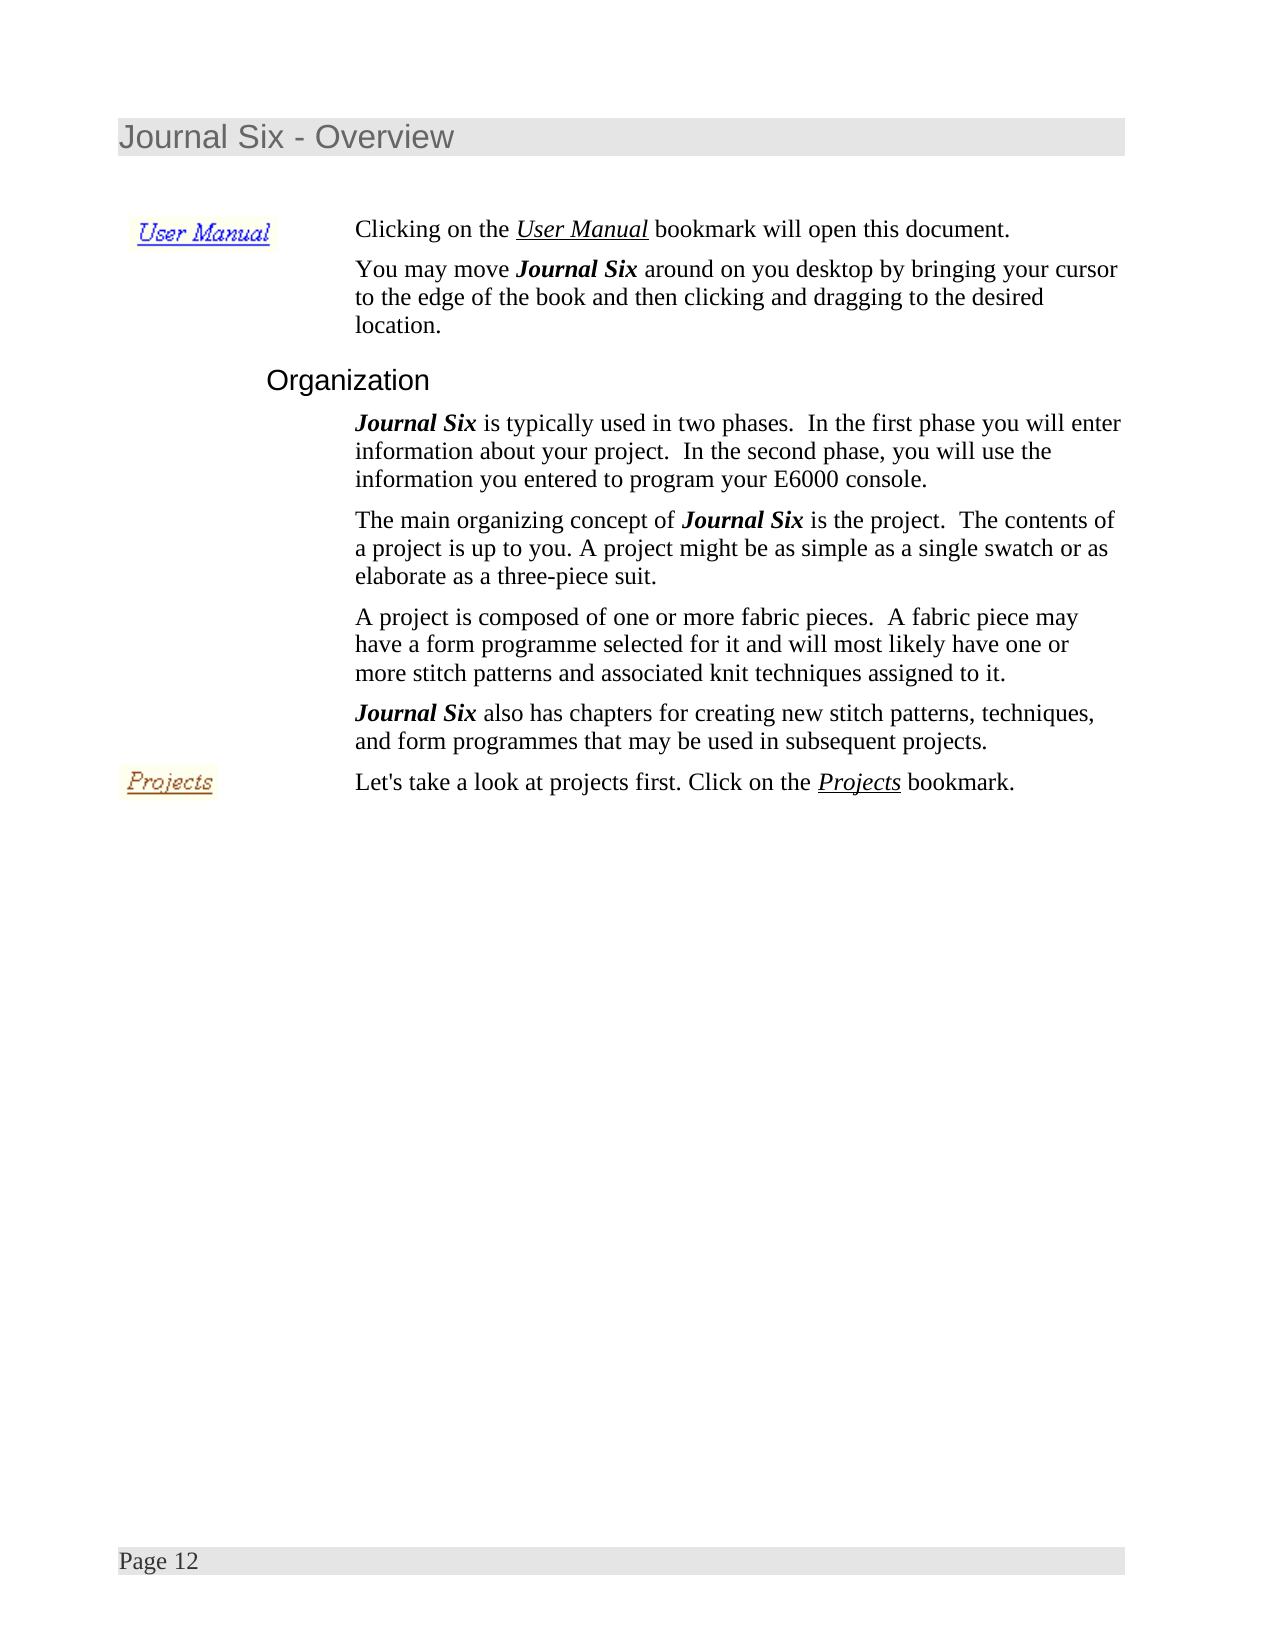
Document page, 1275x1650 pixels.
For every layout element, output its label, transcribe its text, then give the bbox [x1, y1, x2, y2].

text The main organizing concept of Journal Six is the project. The contents of a project is up to you. A project might be as simple as a single swatch or as elaborate as a three-piece suit. [355, 506, 1125, 590]
text Journal Six also has chapters for creating new stitch patterns, techniques, and form programmes that may be used in subsequent projects. [355, 699, 1125, 755]
text Clicking on the User Manual bookmark will open this document. [355, 215, 1125, 243]
text You may move Journal Six around on you desktop by bringing your cursor to the edge of the book and then clicking and dragging to the desired location. [355, 255, 1125, 339]
text Let's take a look at projects first. Click on the Projects bookmark. [355, 767, 1125, 796]
subtitle Organization [266, 364, 1125, 397]
picture [128, 217, 278, 251]
picture [118, 764, 219, 801]
text A project is composed of one or more fabric pieces. A fabric piece may have a form programme selected for it and will most likely have one or more stitch patterns and associated knit techniques assigned to it. [355, 602, 1125, 686]
text Journal Six is typically used in two phases. In the first phase you will enter information about your project. In the second phase, you will use the information you entered to program your E6000 console. [355, 409, 1125, 493]
